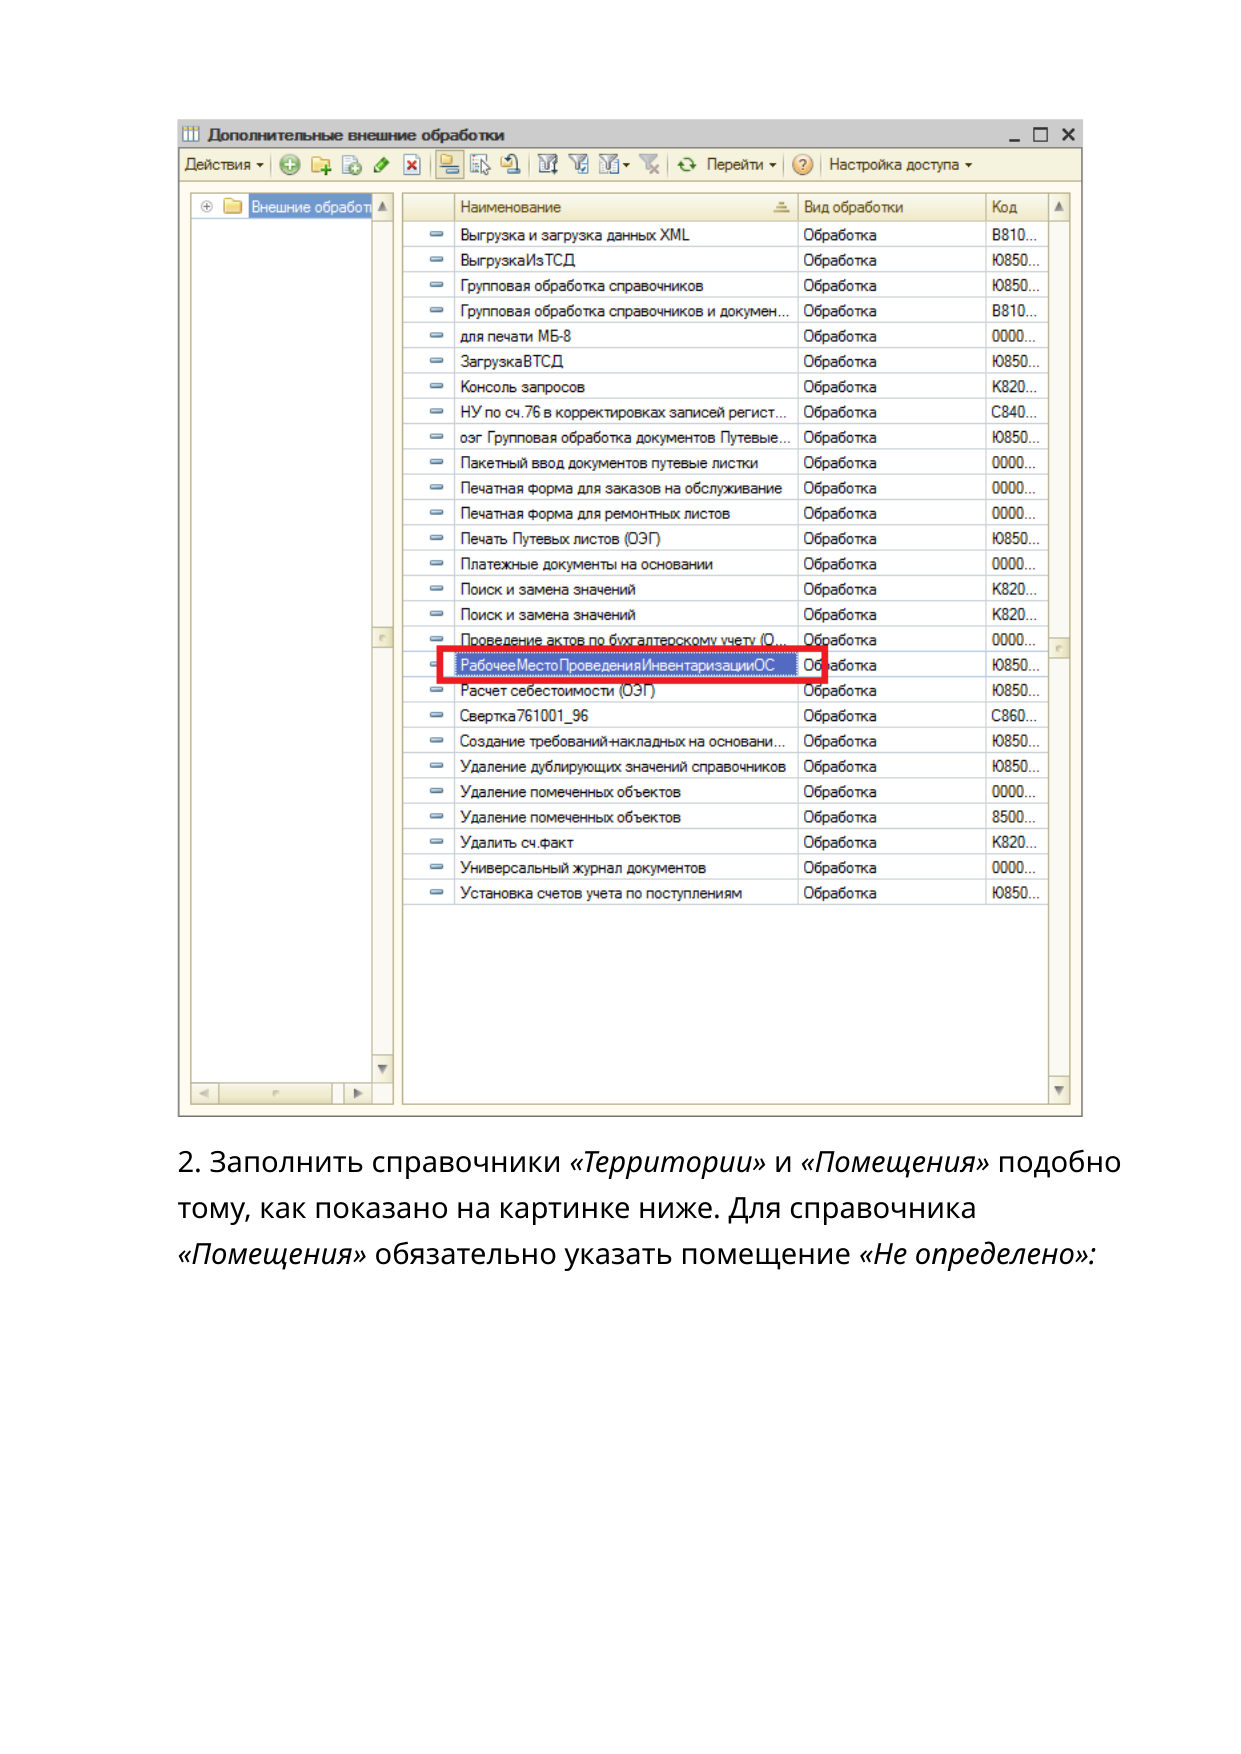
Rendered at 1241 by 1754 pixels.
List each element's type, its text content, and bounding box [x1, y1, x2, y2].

picture [177, 118, 1084, 1117]
text 2. Заполнить справочники «Территории» и «Помещения» подобно тому, как показано на картинке ниже. Для справочника «Помещения» обязательно указать помещение «Не определено»: [177, 1142, 1152, 1273]
